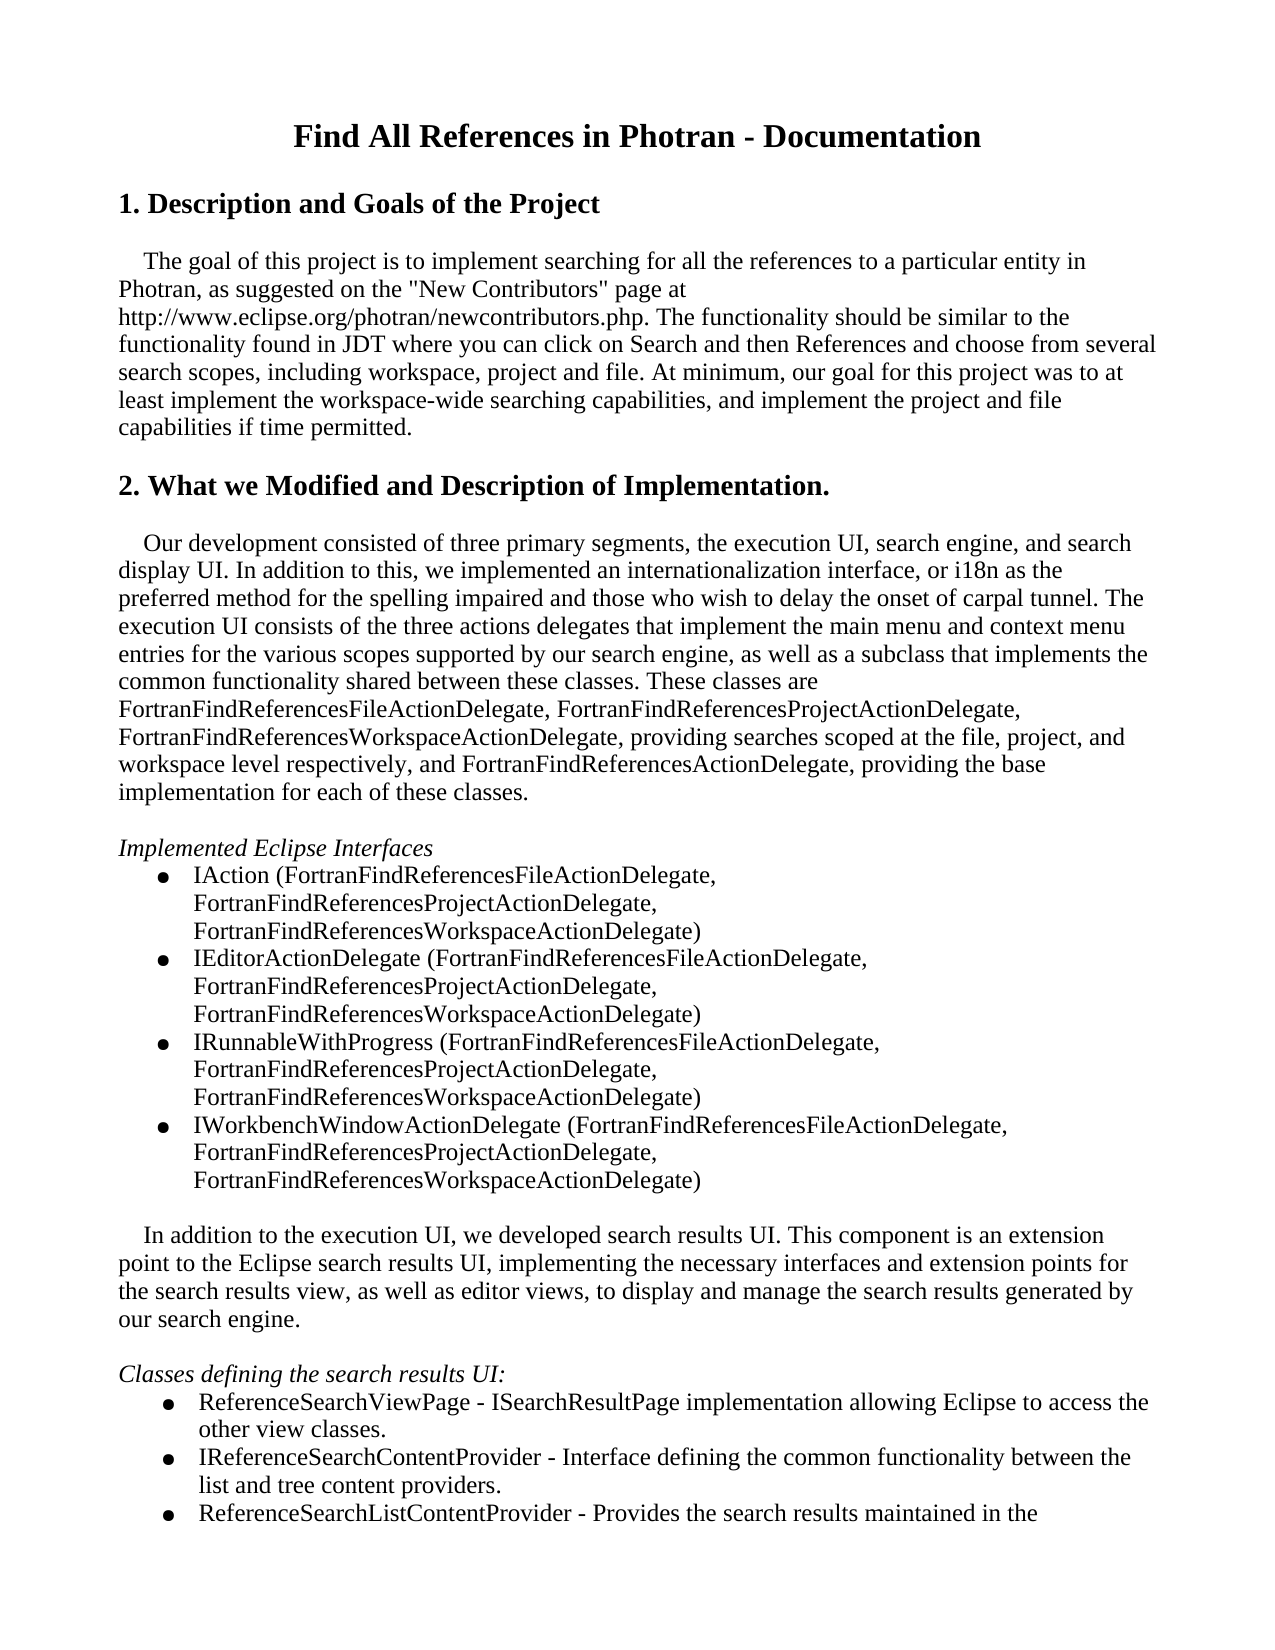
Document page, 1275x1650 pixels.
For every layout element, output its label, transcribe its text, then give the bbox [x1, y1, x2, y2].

list ReferenceSearchViewPage - ISearchResultPage implementation allowing Eclipse to access the other view classes. [192, 1388, 1157, 1443]
list IWorkbenchWindowActionDelegate (FortranFindReferencesFileActionDelegate, FortranFindReferencesProjectActionDelegate, FortranFindReferencesWorkspaceActionDelegate) [156, 1111, 1157, 1194]
text Implemented Eclipse Interfaces [118, 834, 1157, 861]
list IRunnableWithProgress (FortranFindReferencesFileActionDelegate, FortranFindReferencesProjectActionDelegate, FortranFindReferencesWorkspaceActionDelegate) [156, 1028, 1157, 1111]
text Our development consisted of three primary segments, the execution UI, search engine, and search display UI. In addition to this, we implemented an internationalization interface, or i18n as the preferred method for the spelling impaired and those who wish to delay the onset of carpal tunnel. The execution UI consists of the three actions delegates that implement the main menu and context menu entries for the various scopes supported by our search engine, as well as a subclass that implements the common functionality shared between these classes. These classes are FortranFindReferencesFileActionDelegate, FortranFindReferencesProjectActionDelegate, FortranFindReferencesWorkspaceActionDelegate, providing searches scoped at the file, project, and workspace level respectively, and FortranFindReferencesActionDelegate, providing the base implementation for each of these classes. [118, 529, 1157, 806]
text In addition to the execution UI, we developed search results UI. This component is an extension point to the Eclipse search results UI, implementing the necessary interfaces and extension points for the search results view, as well as editor views, to display and manage the search results generated by our search engine. [118, 1222, 1157, 1332]
text Find All References in Photran - Documentation [118, 118, 1157, 155]
list IReferenceSearchContentProvider - Interface defining the common functionality between the list and tree content providers. [192, 1443, 1157, 1499]
list IAction (FortranFindReferencesFileActionDelegate, FortranFindReferencesProjectActionDelegate, FortranFindReferencesWorkspaceActionDelegate) [156, 861, 1157, 944]
list IEditorActionDelegate (FortranFindReferencesFileActionDelegate, FortranFindReferencesProjectActionDelegate, FortranFindReferencesWorkspaceActionDelegate) [156, 944, 1157, 1028]
list ReferenceSearchListContentProvider - Provides the search results maintained in the [192, 1499, 1157, 1526]
text Classes defining the search results UI: [118, 1360, 1157, 1388]
text The goal of this project is to implement searching for all the references to a particular entity in Photran, as suggested on the "New Contributors" page at http://www.eclipse.org/photran/newcontributors.php. The functionality should be similar to the functionality found in JDT where you can click on Search and then References and choose from several search scopes, including workspace, project and file. At minimum, our goal for this project was to at least implement the workspace-wide searching capabilities, and implement the project and file capabilities if time permitted. [118, 247, 1157, 441]
text 2. What we Modified and Description of Implementation. [118, 469, 1157, 501]
text 1. Description and Goals of the Project [118, 187, 1157, 219]
